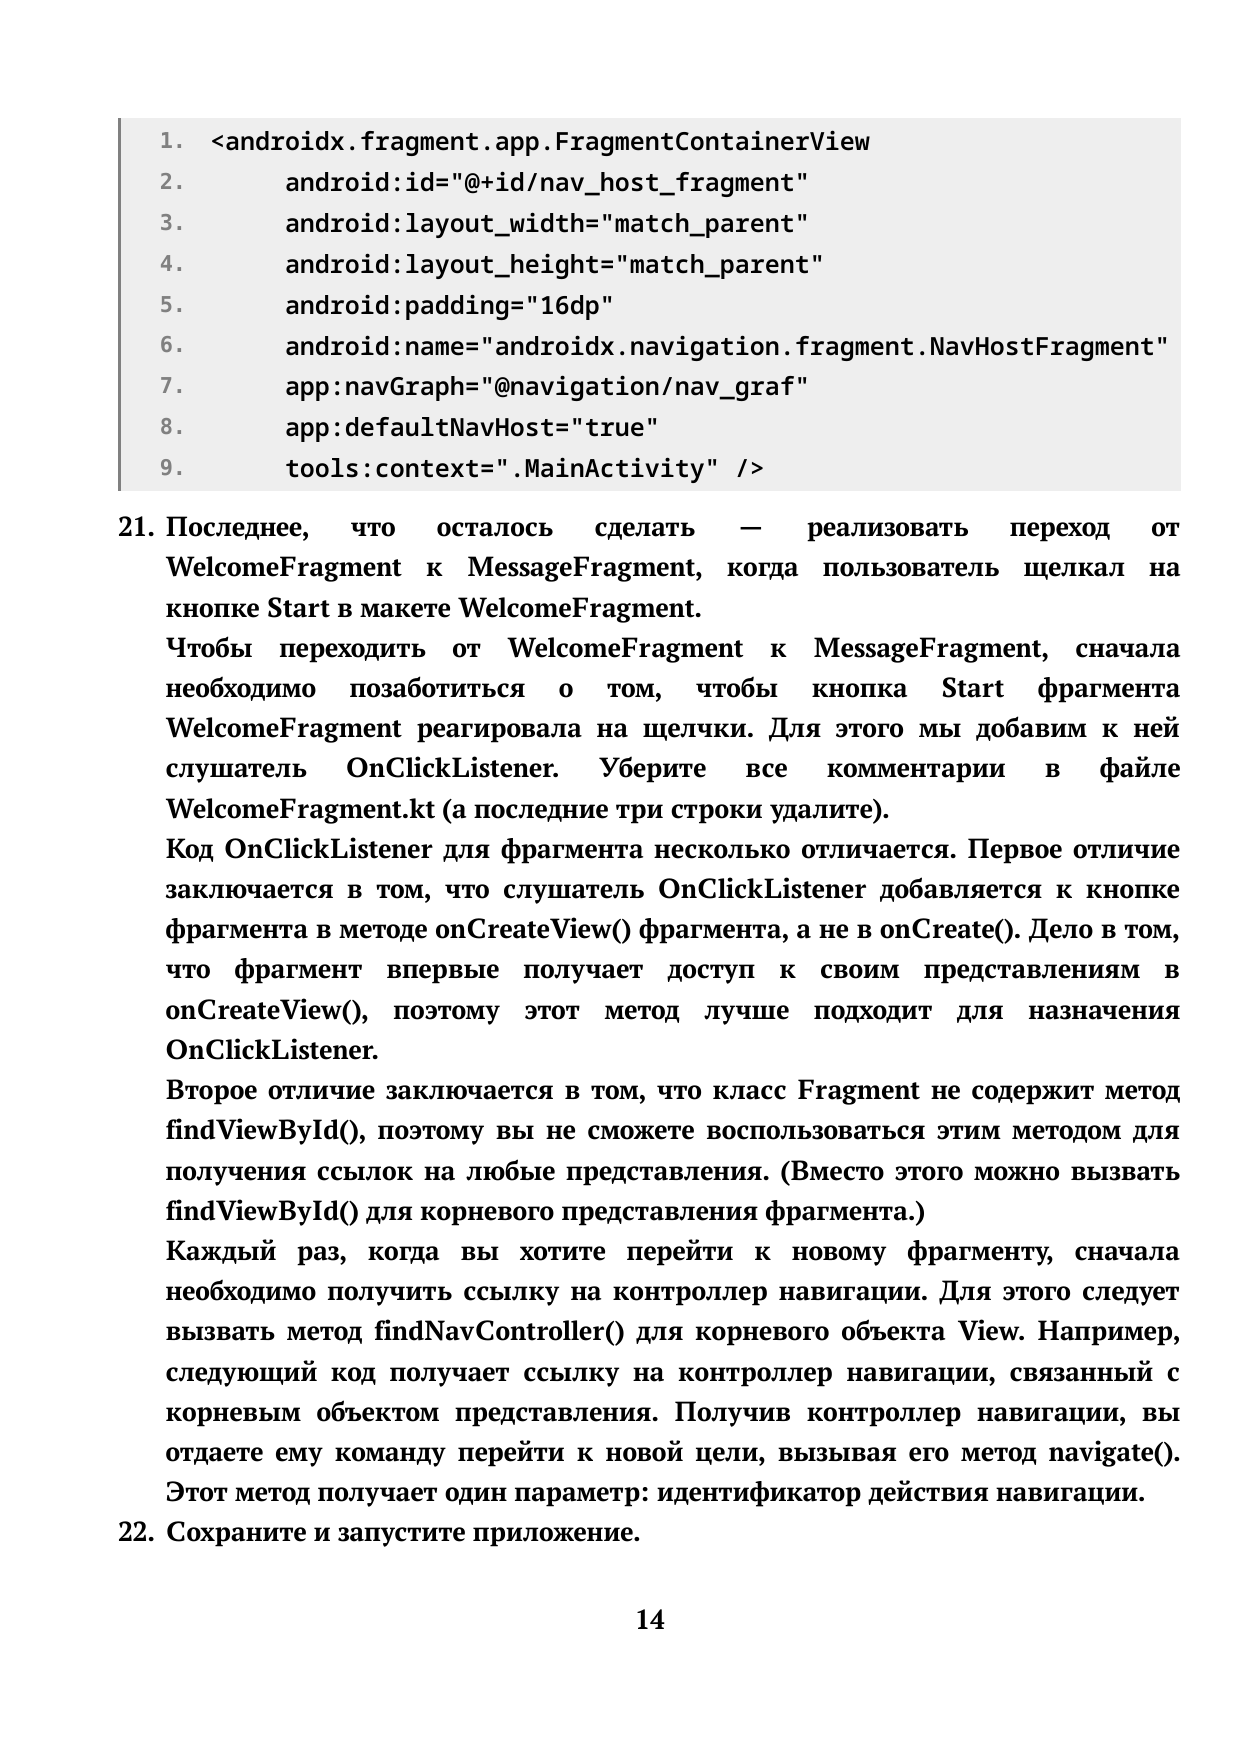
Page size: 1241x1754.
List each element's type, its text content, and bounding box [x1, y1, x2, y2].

list android:layout_width="match_parent" [121, 200, 1181, 240]
list Последнее, что осталось сделать — реализовать переход от WelcomeFragment к MessageFragment, когда пользователь щелкал на кнопке Start в макете WelcomeFragment. [118, 509, 1181, 623]
list <androidx.fragment.app.FragmentContainerView [121, 118, 1181, 158]
list Сохраните и запустите приложение. [118, 1514, 1181, 1548]
list tools:context=".MainActivity" /> [121, 445, 1181, 491]
list android:layout_height="match_parent" [121, 241, 1181, 281]
list Чтобы переходить от WelcomeFragment к MessageFragment, сначала необходимо позаботиться о том, чтобы кнопка Start фрагмента WelcomeFragment реагировала на щелчки. Для этого мы добавим к ней слушатель OnClickListener. Уберите все комментарии в файле WelcomeFragment.kt (а последние три строки удалите). [118, 630, 1181, 824]
list android:padding="16dp" [121, 281, 1181, 321]
list Каждый раз, когда вы хотите перейти к новому фрагменту, сначала необходимо получить ссылку на контроллер навигации. Для этого следует вызвать метод findNavController() для корневого объекта View. Например, следующий код получает ссылку на контроллер навигации, связанный с корневым объектом представления. Получив контроллер навигации, вы отдаете ему команду перейти к новой цели, вызывая его метод navigate(). Этот метод получает один параметр: идентификатор действия навигации. [118, 1233, 1181, 1508]
list android:name="androidx.navigation.fragment.NavHostFragment" [121, 322, 1181, 362]
list android:id="@+id/nav_host_fragment" [121, 159, 1181, 199]
list Код OnClickListener для фрагмента несколько отличается. Первое отличие заключается в том, что слушатель OnClickListener добавляется к кнопке фрагмента в методе onCreateView() фрагмента, а не в onCreate(). Дело в том, что фрагмент впервые получает доступ к своим представлениям в onCreateView(), поэтому этот метод лучше подходит для назначения OnClickListener. [118, 831, 1181, 1066]
list Второе отличие заключается в том, что класс Fragment не содержит метод findViewById(), поэтому вы не сможете воспользоваться этим методом для получения ссылок на любые представления. (Вместо этого можно вызвать findViewById() для корневого представления фрагмента.) [118, 1072, 1181, 1226]
list app:navGraph="@navigation/nav_graf" [121, 363, 1181, 403]
list app:defaultNavHost="true" [121, 404, 1181, 444]
